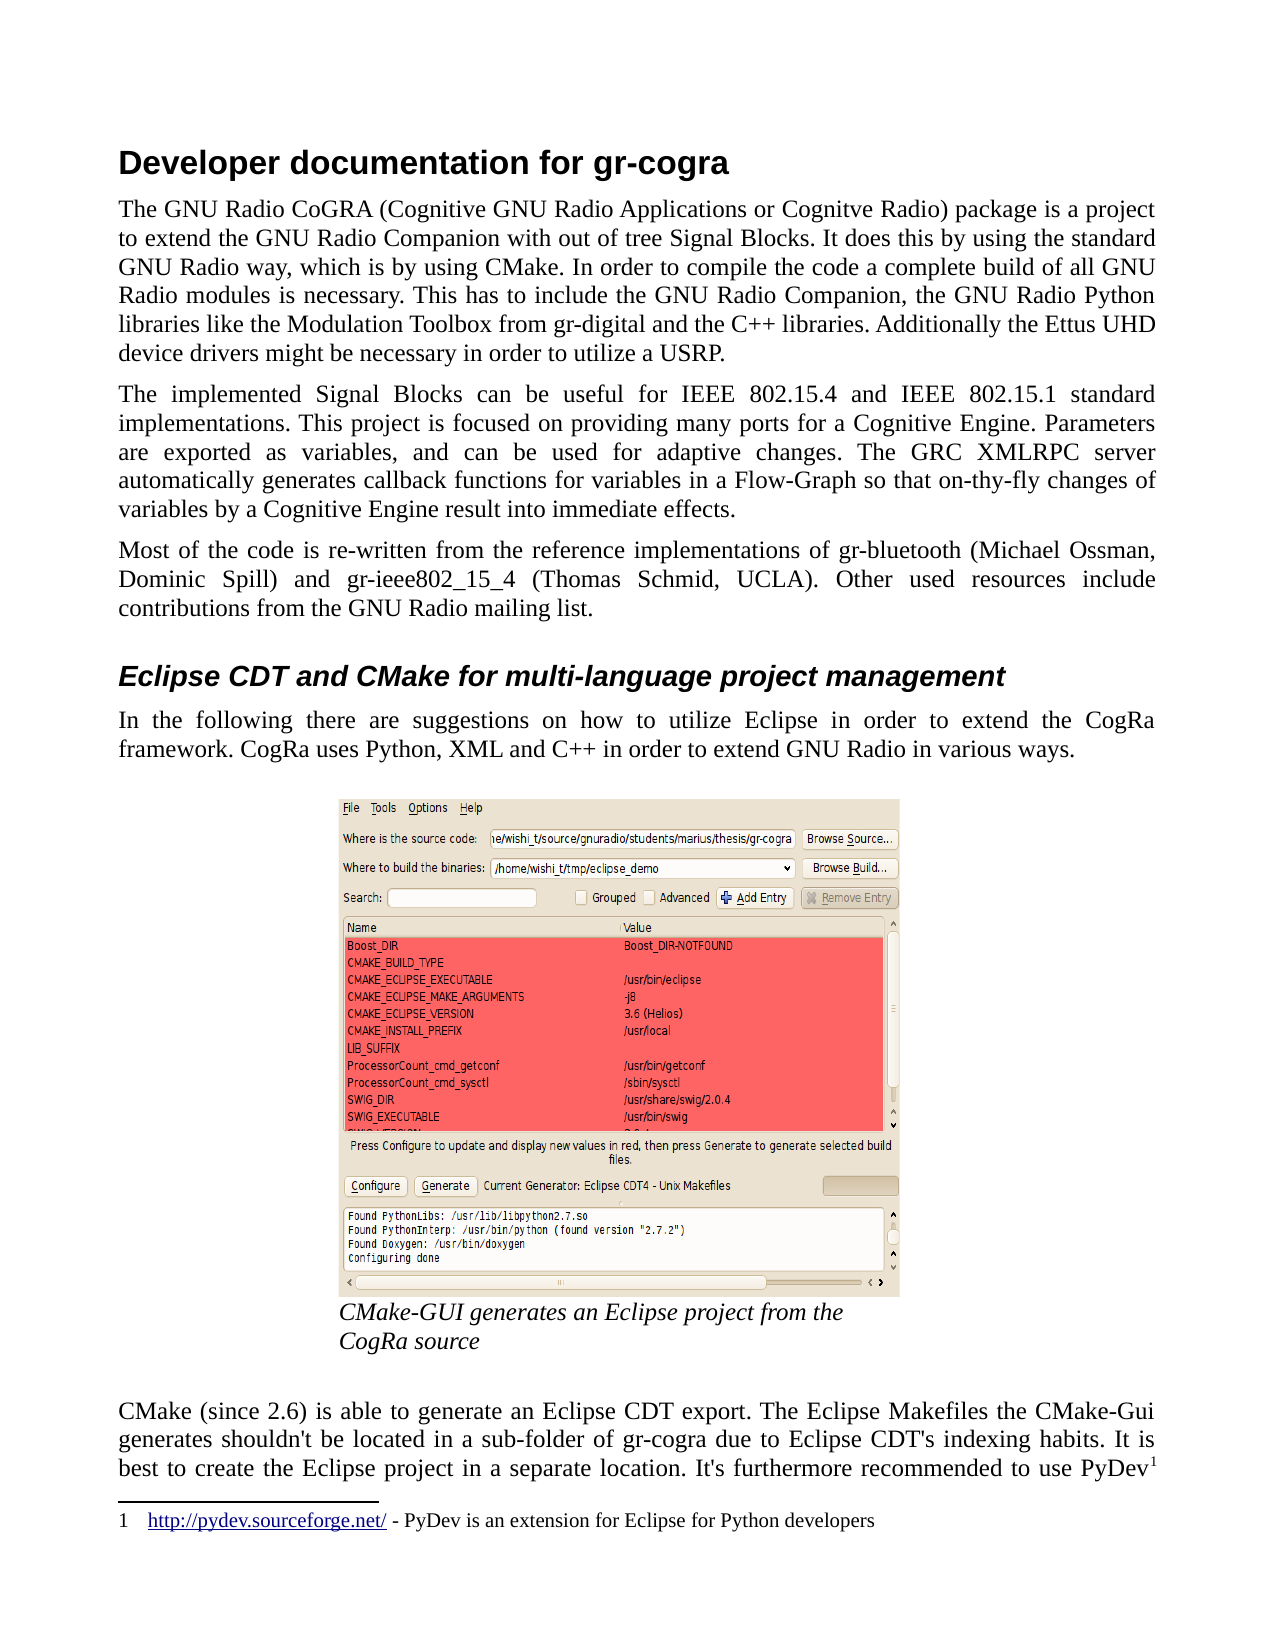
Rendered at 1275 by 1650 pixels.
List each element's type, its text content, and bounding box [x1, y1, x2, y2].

text CMake (since 2.6) is able to generate an Eclipse CDT export. The Eclipse Makefiles the CMake-Gui generates shouldn't be located in a sub-folder of gr-cogra due to Eclipse CDT's indexing habits. It is best to create the Eclipse project in a separate location. It's furthermore recommended to use PyDev and Eclipse CDT 4. CmakeBuilder can be very useful to locate project resources. These are freely available tools to extend Eclipse's C++, Python and XML editing features. The red warning can be ignored, since Eclipse uses its own indexer, that will have the paths for Boost, if it's installed in a standard path. [118, 1396, 1157, 1482]
text CMake-GUI generates an Eclipse project from the CogRa source [338, 1297, 899, 1354]
text In the following there are suggestions on how to utilize Eclipse in order to extend the CogRa framework. CogRa uses Python, XML and C++ in order to extend GNU Radio in various ways. [118, 705, 1157, 763]
text The GNU Radio CoGRA (Cognitive GNU Radio Applications or Cognitve Radio) package is a project to extend the GNU Radio Companion with out of tree Signal Blocks. It does this by using the standard GNU Radio way, which is by using CMake. In order to compile the code a complete build of all GNU Radio modules is necessary. This has to include the GNU Radio Companion, the GNU Radio Python libraries like the Modulation Toolbox from gr-digital and the C++ libraries. Additionally the Ettus UHD device drivers might be necessary in order to utilize a USRP. [118, 194, 1157, 367]
subtitle Developer documentation for gr-cogra [118, 143, 1157, 182]
text The implemented Signal Blocks can be useful for IEEE 802.15.4 and IEEE 802.15.1 standard implementations. This project is focused on providing many ports for a Cognitive Engine. Parameters are exported as variables, and can be used for adaptive changes. The GRC XMLRPC server automatically generates callback functions for variables in a Flow-Graph so that on-thy-fly changes of variables by a Cognitive Engine result into immediate effects. [118, 379, 1157, 523]
picture [338, 799, 900, 1297]
text http://pydev.sourceforge.net/ - PyDev is an extension for Eclipse for Python developers [118, 1508, 1157, 1532]
subtitle Eclipse CDT and CMake for multi-language project management [118, 659, 1157, 693]
text Most of the code is re-written from the reference implementations of gr-bluetooth (Michael Ossman, Dominic Spill) and gr-ieee802_15_4 (Thomas Schmid, UCLA). Other used resources include contributions from the GNU Radio mailing list. [118, 536, 1157, 622]
